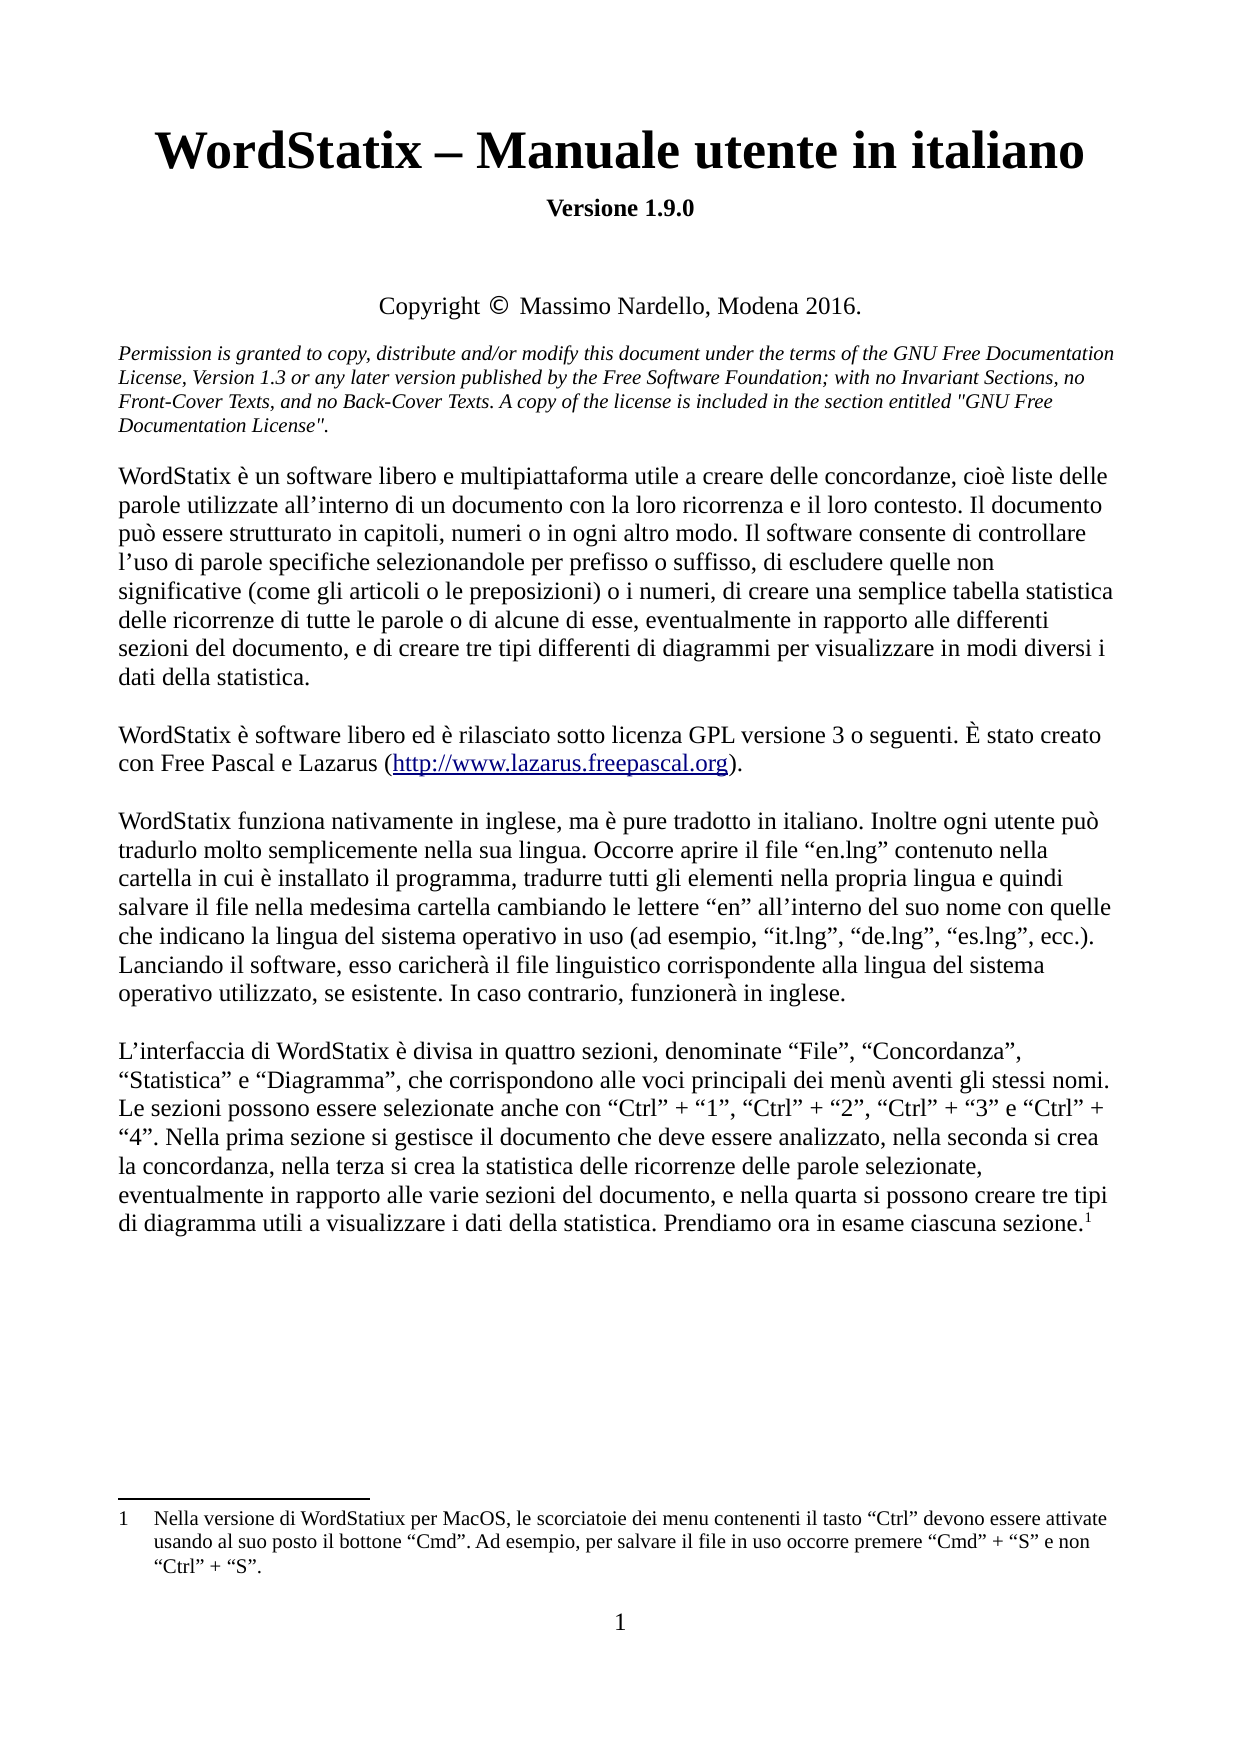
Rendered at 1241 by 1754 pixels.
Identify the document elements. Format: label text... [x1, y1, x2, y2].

subtitle WordStatix – Manuale utente in italiano [118, 118, 1122, 180]
text WordStatix funziona nativamente in inglese, ma è pure tradotto in italiano. Inoltre ogni utente può tradurlo molto semplicemente nella sua lingua. Occorre aprire il file “en.lng” contenuto nella cartella in cui è installato il programma, tradurre tutti gli elementi nella propria lingua e quindi salvare il file nella medesima cartella cambiando le lettere “en” all’interno del suo nome con quelle che indicano la lingua del sistema operativo in uso (ad esempio, “it.lng”, “de.lng”, “es.lng”, ecc.). Lanciando il software, esso caricherà il file linguistico corrispondente alla lingua del sistema operativo utilizzato, se esistente. In caso contrario, funzionerà in inglese. [118, 806, 1122, 1007]
text L’interfaccia di WordStatix è divisa in quattro sezioni, denominate “File”, “Concordanza”, “Statistica” e “Diagramma”, che corrispondono alle voci principali dei menù aventi gli stessi nomi. Le sezioni possono essere selezionate anche con “Ctrl” + “1”, “Ctrl” + “2”, “Ctrl” + “3” e “Ctrl” + “4”. Nella prima sezione si gestisce il documento che deve essere analizzato, nella seconda si crea la concordanza, nella terza si crea la statistica delle ricorrenze delle parole selezionate, eventualmente in rapporto alle varie sezioni del documento, e nella quarta si possono creare tre tipi di diagramma utili a visualizzare i dati della statistica. Prendiamo ora in esame ciascuna sezione. [118, 1036, 1122, 1237]
text Copyright © Massimo Nardello, Modena 2016. [118, 291, 1122, 320]
text WordStatix è software libero ed è rilasciato sotto licenza GPL versione 3 o seguenti. È stato creato con Free Pascal e Lazarus (http://www.lazarus.freepascal.org). [118, 720, 1122, 777]
text Nella versione di WordStatiux per MacOS, le scorciatoie dei menu contenenti il tasto “Ctrl” devono essere attivate usando al suo posto il bottone “Cmd”. Ad esempio, per salvare il file in uso occorre premere “Cmd” + “S” e non “Ctrl” + “S”. [118, 1505, 1122, 1578]
text Permission is granted to copy, distribute and/or modify this document under the terms of the GNU Free Documentation License, Version 1.3 or any later version published by the Free Software Foundation; with no Invariant Sections, no Front-Cover Texts, and no Back-Cover Texts. A copy of the license is included in the section entitled "GNU Free Documentation License". [118, 341, 1122, 437]
text Versione 1.9.0 [118, 193, 1122, 222]
text WordStatix è un software libero e multipiattaforma utile a creare delle concordanze, cioè liste delle parole utilizzate all’interno di un documento con la loro ricorrenza e il loro contesto. Il documento può essere strutturato in capitoli, numeri o in ogni altro modo. Il software consente di controllare l’uso di parole specifiche selezionandole per prefisso o suffisso, di escludere quelle non significative (come gli articoli o le preposizioni) o i numeri, di creare una semplice tabella statistica delle ricorrenze di tutte le parole o di alcune di esse, eventualmente in rapporto alle differenti sezioni del documento, e di creare tre tipi differenti di diagrammi per visualizzare in modi diversi i dati della statistica. [118, 461, 1122, 691]
